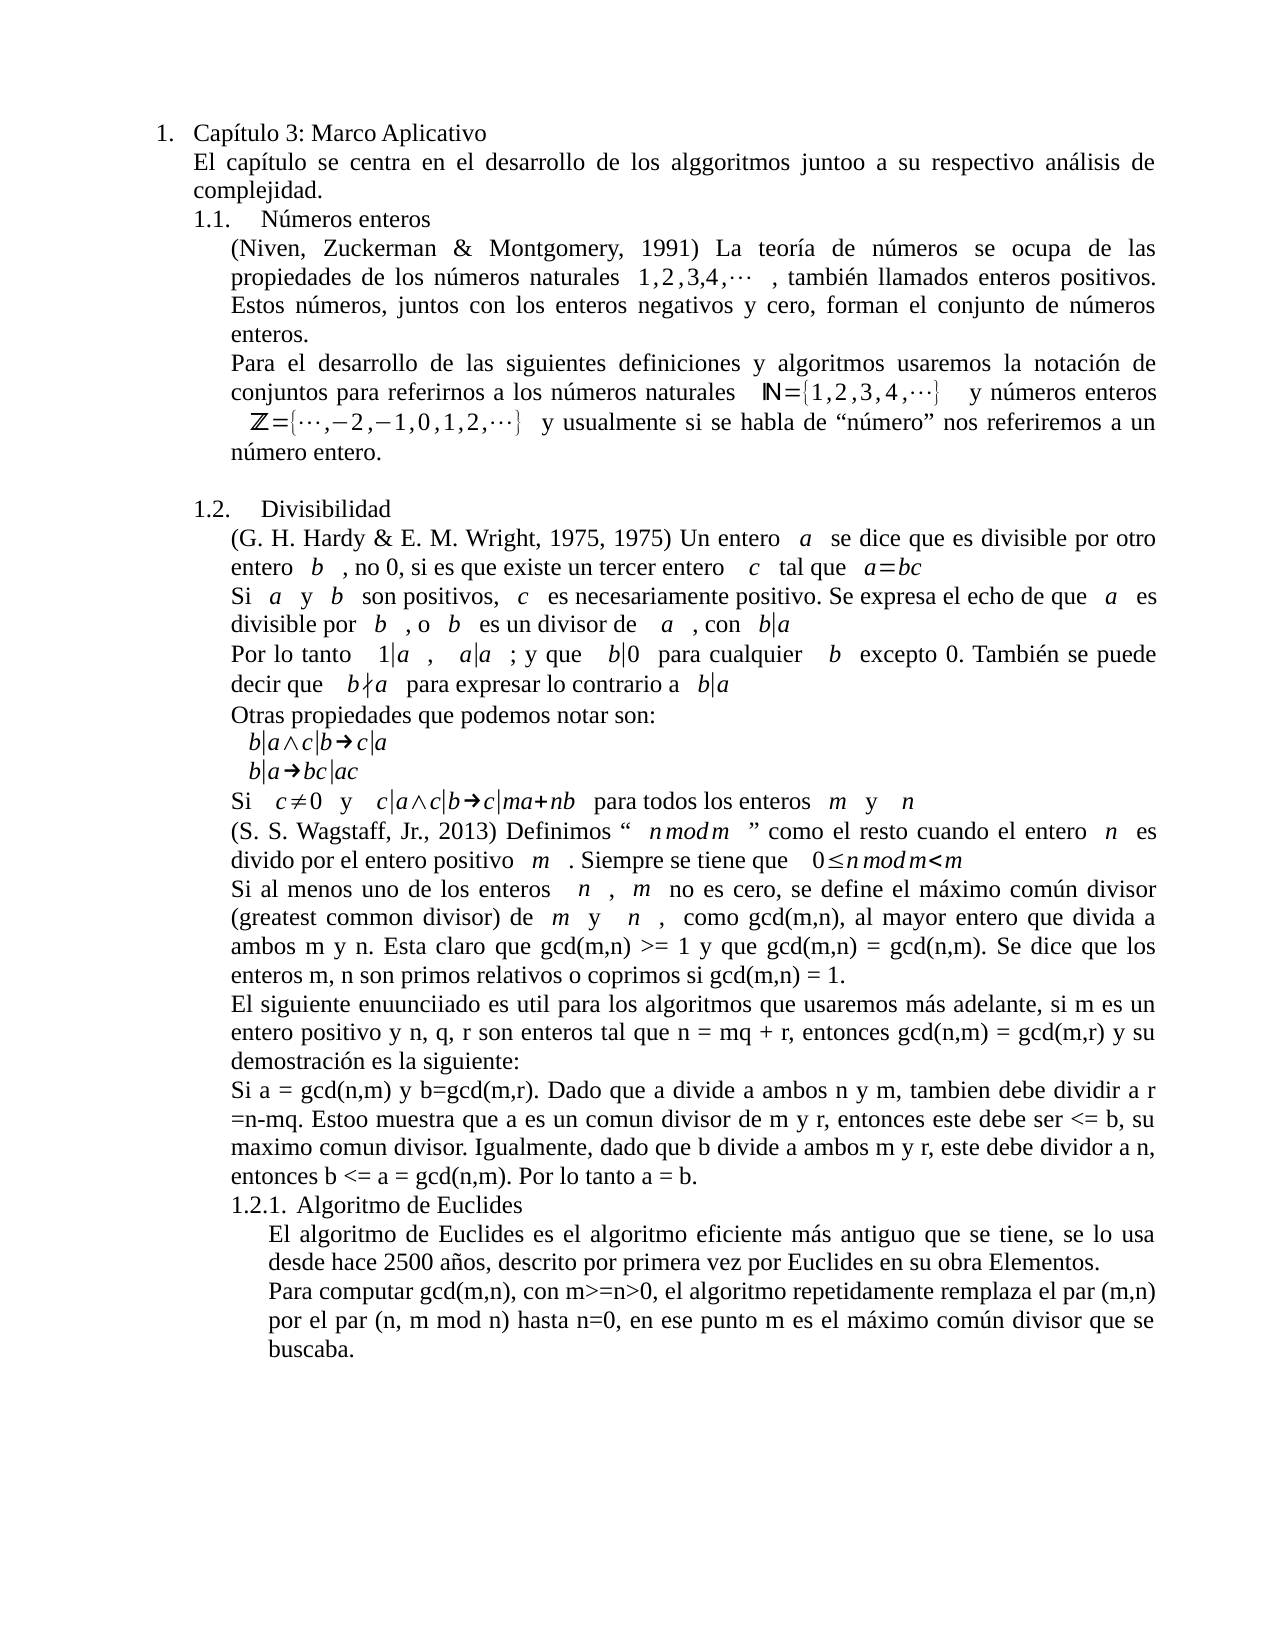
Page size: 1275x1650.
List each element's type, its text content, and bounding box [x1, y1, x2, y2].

list Por lo tanto , ; y que para cualquier excepto 0. También se puede decir que para expresar lo contrario a [193, 639, 1157, 700]
list Divisibilidad [193, 494, 1157, 523]
list Capítulo 3: Marco Aplicativo [156, 118, 1157, 147]
list Números enteros [193, 204, 1157, 233]
list Algoritmo de Euclides [231, 1190, 1157, 1219]
list Si y para todos los enterosy [193, 786, 1157, 816]
list El algoritmo de Euclides es el algoritmo eficiente más antiguo que se tiene, se lo usa desde hace 2500 años, descrito por primera vez por Euclides en su obra Elementos. [231, 1219, 1157, 1276]
list (Niven, Zuckerman & Montgomery, 1991) La teoría de números se ocupa de las propiedades de los números naturales, también llamados enteros positivos. Estos números, juntos con los enteros negativos y cero, forman el conjunto de números enteros. [193, 233, 1157, 348]
list (G. H. Hardy & E. M. Wright, 1975, 1975) Un enterose dice que es divisible por otro entero, no 0, si es que existe un tercer entero tal que [193, 523, 1157, 581]
list Otras propiedades que podemos notar son: [193, 700, 1157, 728]
list Para el desarrollo de las siguientes definiciones y algoritmos usaremos la notación de conjuntos para referirnos a los números naturales y números enteros y usualmente si se habla de “número” nos referiremos a un número entero. [193, 348, 1157, 466]
list Si al menos uno de los enteros ,no es cero, se define el máximo común divisor (greatest common divisor) dey , como gcd(m,n), al mayor entero que divida a ambos m y n. Esta claro que gcd(m,n) >= 1 y que gcd(m,n) = gcd(n,m). Se dice que los enteros m, n son primos relativos o coprimos si gcd(m,n) = 1. [193, 874, 1157, 989]
list (S. S. Wagstaff, Jr., 2013) Definimos “” como el resto cuando el enteroes divido por el entero positivo. Siempre se tiene que [193, 816, 1157, 874]
list Siyson positivos,es necesariamente positivo. Se expresa el echo de quees divisible por, oes un divisor de , con [193, 581, 1157, 639]
list El capítulo se centra en el desarrollo de los alggoritmos juntoo a su respectivo análisis de complejidad. [156, 147, 1157, 204]
list Para computar gcd(m,n), con m>=n>0, el algoritmo repetidamente remplaza el par (m,n) por el par (n, m mod n) hasta n=0, en ese punto m es el máximo común divisor que se buscaba. [231, 1276, 1157, 1362]
list Si a = gcd(n,m) y b=gcd(m,r). Dado que a divide a ambos n y m, tambien debe dividir a r =n-mq. Estoo muestra que a es un comun divisor de m y r, entonces este debe ser <= b, su maximo comun divisor. Igualmente, dado que b divide a ambos m y r, este debe dividor a n, entonces b <= a = gcd(n,m). Por lo tanto a = b. [193, 1075, 1157, 1190]
list El siguiente enuunciiado es util para los algoritmos que usaremos más adelante, si m es un entero positivo y n, q, r son enteros tal que n = mq + r, entonces gcd(n,m) = gcd(m,r) y su demostración es la siguiente: [193, 989, 1157, 1075]
